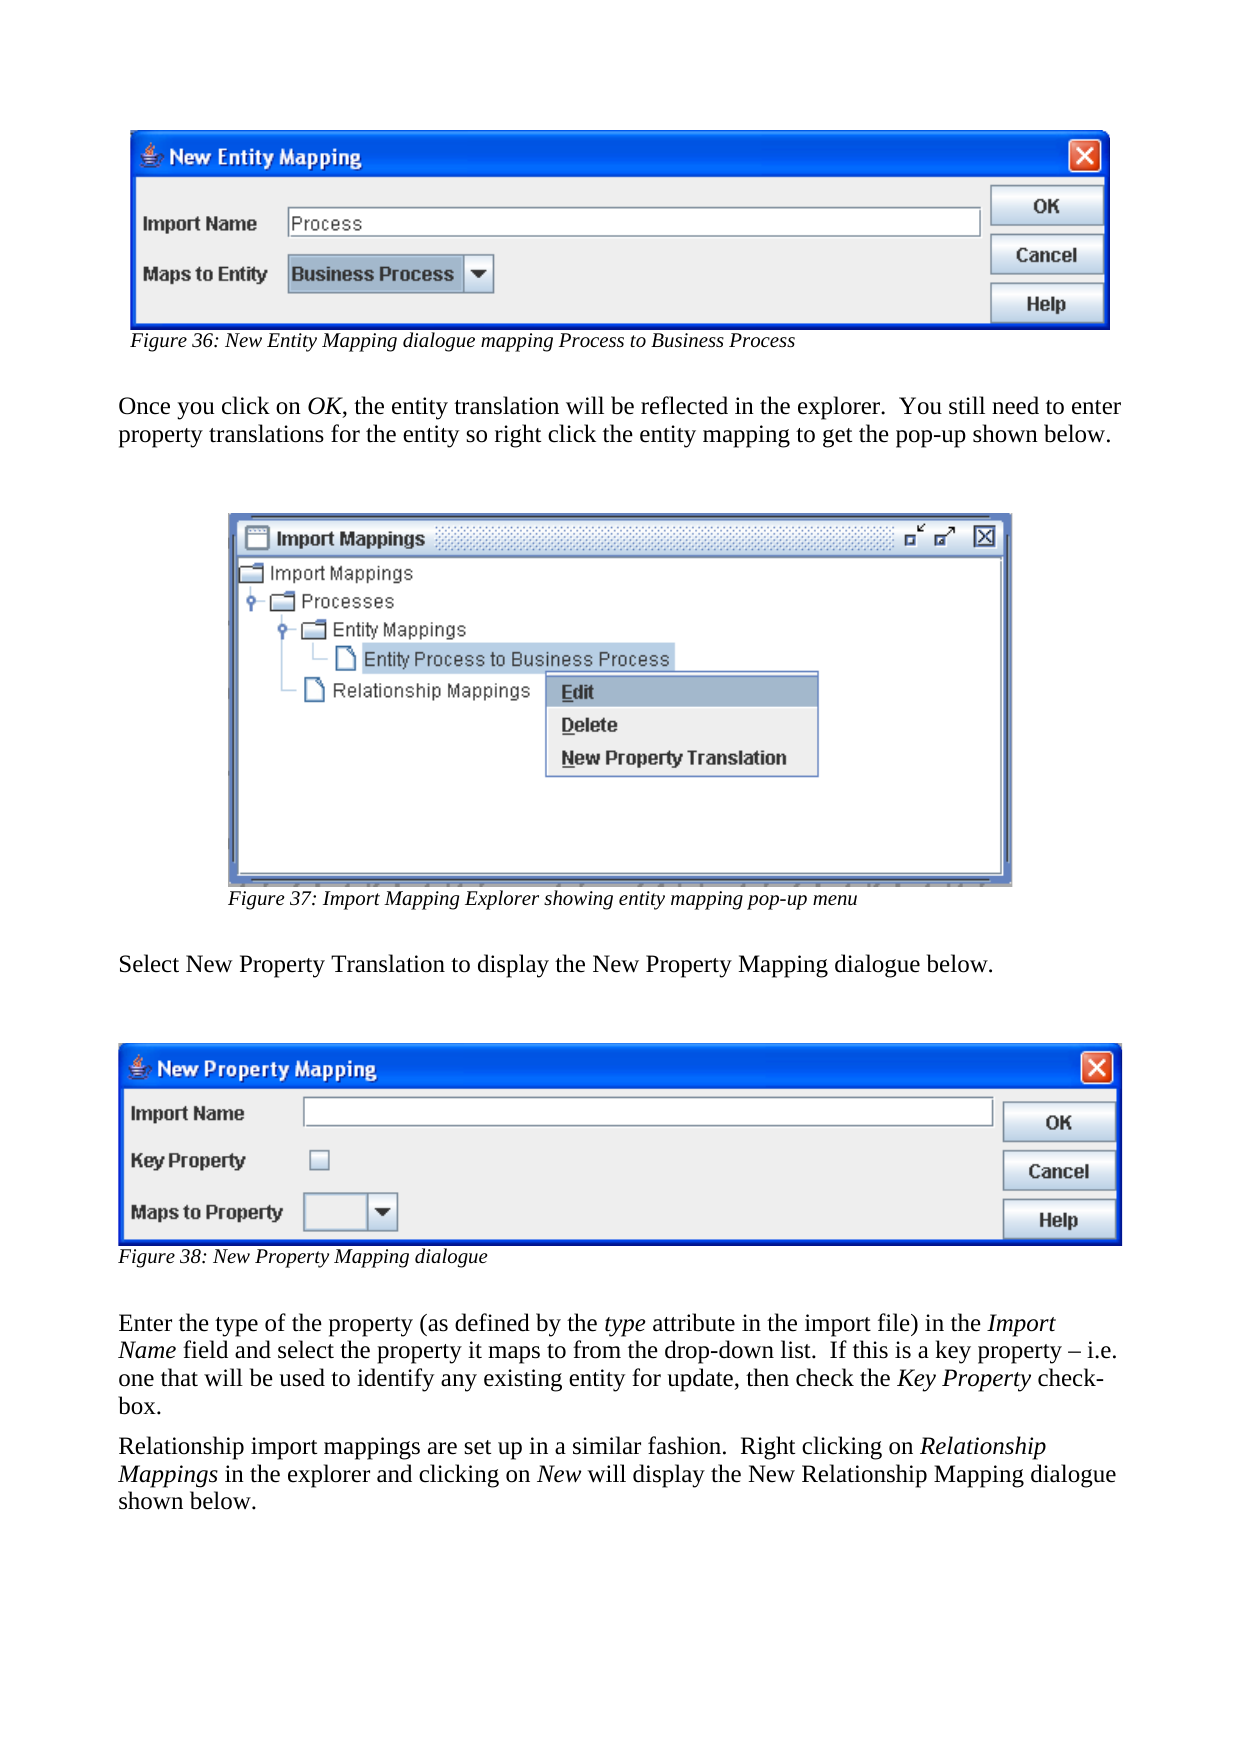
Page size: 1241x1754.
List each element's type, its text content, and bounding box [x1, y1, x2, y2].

text Figure 36: New Entity Mapping dialogue mapping Process to Business Process [130, 330, 1110, 352]
text Figure 37: Import Mapping Explorer showing entity mapping pop-up menu [228, 887, 1012, 910]
picture [228, 513, 1013, 887]
text Figure 38: New Property Mapping dialogue [118, 1246, 1122, 1268]
picture [118, 1043, 1123, 1246]
picture [130, 130, 1110, 330]
text Relationship import mappings are set up in a similar fashion. Right clicking on Relationship Mappings in the explorer and clicking on New will display the New Relationship Mapping dialogue shown below. [118, 1432, 1122, 1515]
text Select New Property Translation to display the New Property Mapping dialogue below. [118, 950, 1122, 978]
text Enter the type of the property (as defined by the type attribute in the import file) in the Import Name field and select the property it maps to from the drop-down list. If this is a key property – i.e. one that will be used to identify any existing entity for update, then check the Key Property check-box. [118, 1309, 1122, 1419]
text Once you click on OK, the entity translation will be reflected in the explorer. You still need to enter property translations for the entity so right click the entity mapping to get the pop-up shown below. [118, 392, 1122, 448]
